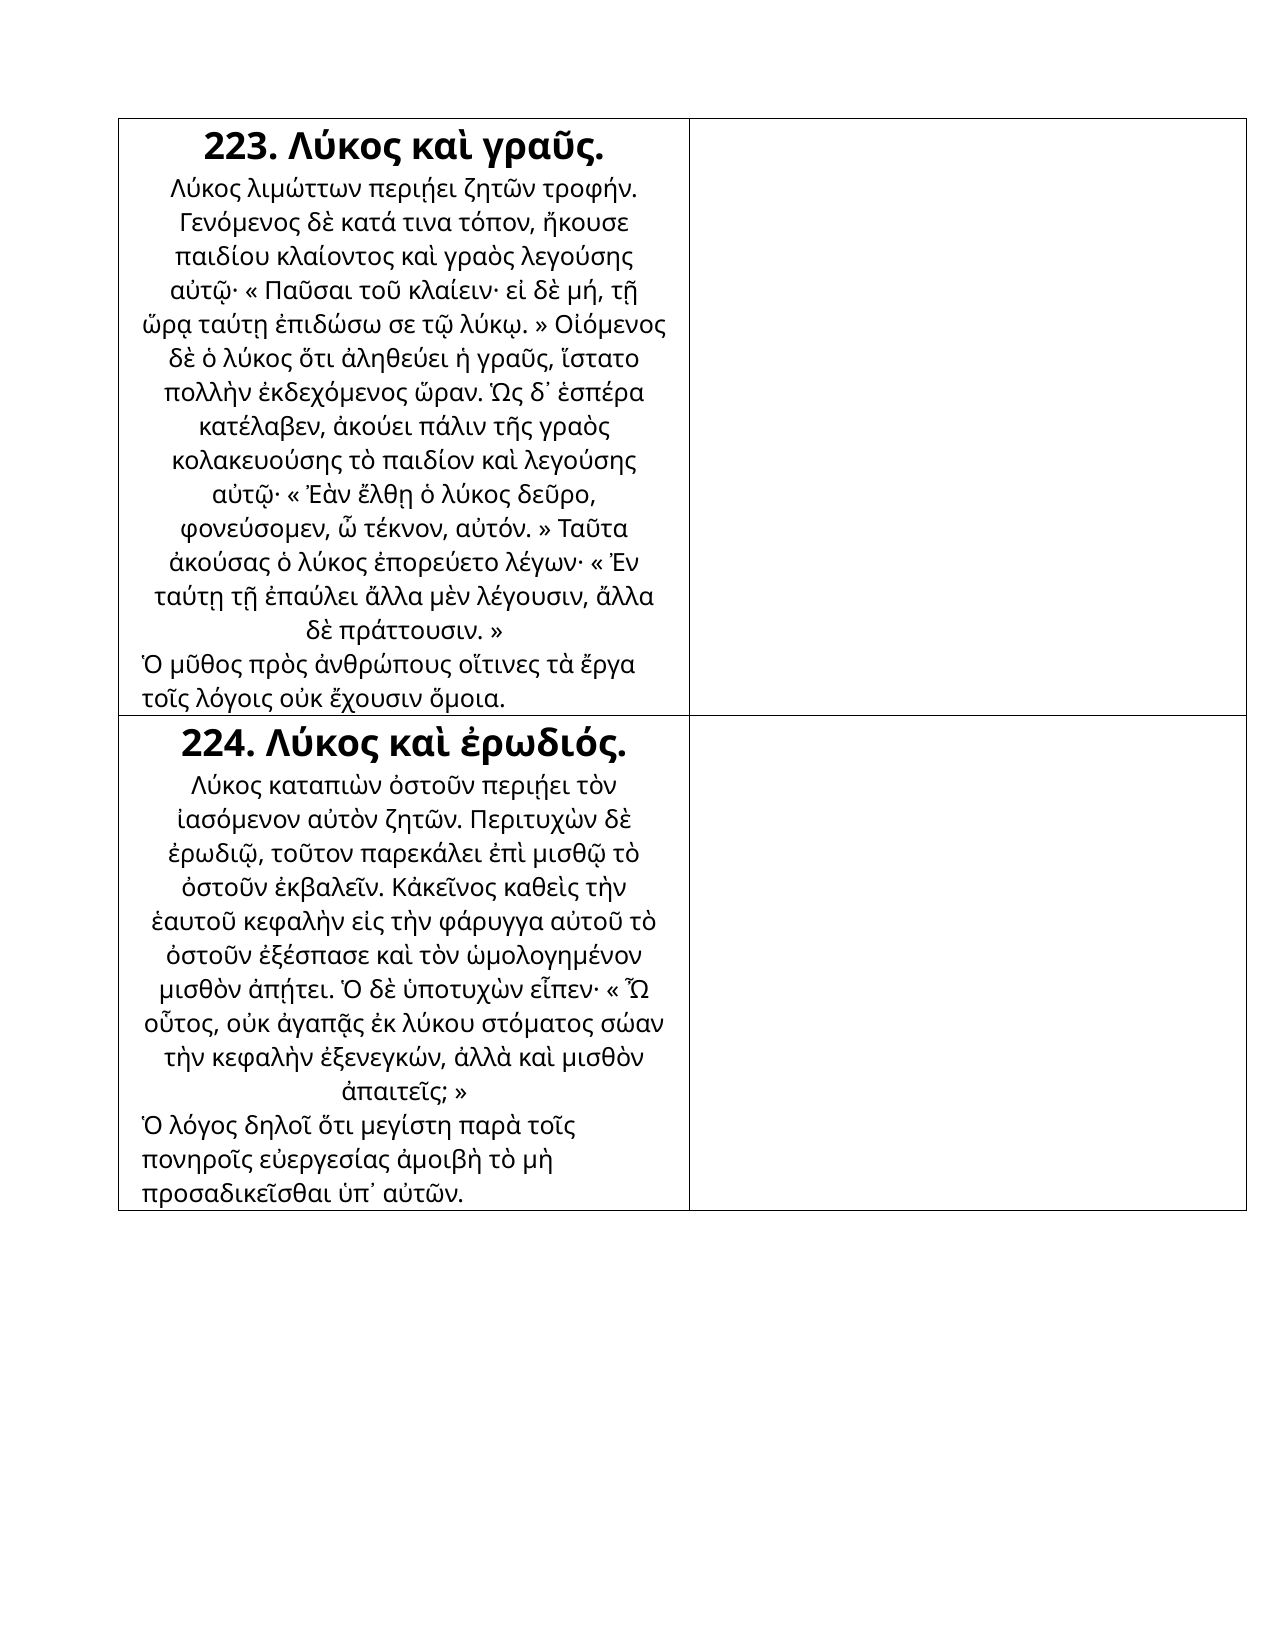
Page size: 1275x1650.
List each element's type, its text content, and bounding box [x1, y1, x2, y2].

table_cell [690, 119, 1246, 715]
table_cell [690, 716, 1246, 1210]
table_cell 223. Λύκος καὶ γραῦς. Λύκος λιμώττων περιῄει ζητῶν τροφήν. Γενόμενος δὲ κατά τινα τόπον, ἤκουσε παιδίου κλαίοντος καὶ γραὸς λεγούσης αὐτῷ· « Παῦσαι τοῦ κλαίειν· εἰ δὲ μή, τῇ ὥρᾳ ταύτῃ ἐπιδώσω σε τῷ λύκῳ. » Οἰόμενος δὲ ὁ λύκος ὅτι ἀληθεύει ἡ γραῦς, ἵστατο πολλὴν ἐκδεχόμενος ὥραν. Ὡς δ᾿ ἑσπέρα κατέλαβεν, ἀκούει πάλιν τῆς γραὸς κολακευούσης τὸ παιδίον καὶ λεγούσης αὐτῷ· « Ἐὰν ἔλθῃ ὁ λύκος δεῦρο, φονεύσομεν, ὦ τέκνον, αὐτόν. » Ταῦτα ἀκούσας ὁ λύκος ἐπορεύετο λέγων· « Ἐν ταύτῃ τῇ ἐπαύλει ἄλλα μὲν λέγουσιν, ἄλλα δὲ πράττουσιν. » Ὁ μῦθος πρὸς ἀνθρώπους οἵτινες τὰ ἔργα τοῖς λόγοις οὐκ ἔχουσιν ὅμοια. [119, 119, 689, 715]
table_cell 224. Λύκος καὶ ἐρωδιός. Λύκος καταπιὼν ὀστοῦν περιῄει τὸν ἰασόμενον αὐτὸν ζητῶν. Περιτυχὼν δὲ ἐρωδιῷ, τοῦτον παρεκάλει ἐπὶ μισθῷ τὸ ὀστοῦν ἐκβαλεῖν. Κἀκεῖνος καθεὶς τὴν ἑαυτοῦ κεφαλὴν εἰς τὴν φάρυγγα αὐτοῦ τὸ ὀστοῦν ἐξέσπασε καὶ τὸν ὡμολογημένον μισθὸν ἀπῄτει. Ὁ δὲ ὑποτυχὼν εἶπεν· « Ὦ οὗτος, οὐκ ἀγαπᾷς ἐκ λύκου στόματος σώαν τὴν κεφαλὴν ἐξενεγκών, ἀλλὰ καὶ μισθὸν ἀπαιτεῖς; » Ὁ λόγος δηλοῖ ὅτι μεγίστη παρὰ τοῖς πονηροῖς εὐεργεσίας ἀμοιβὴ τὸ μὴ προσαδικεῖσθαι ὑπ᾿ αὐτῶν. [119, 716, 689, 1210]
